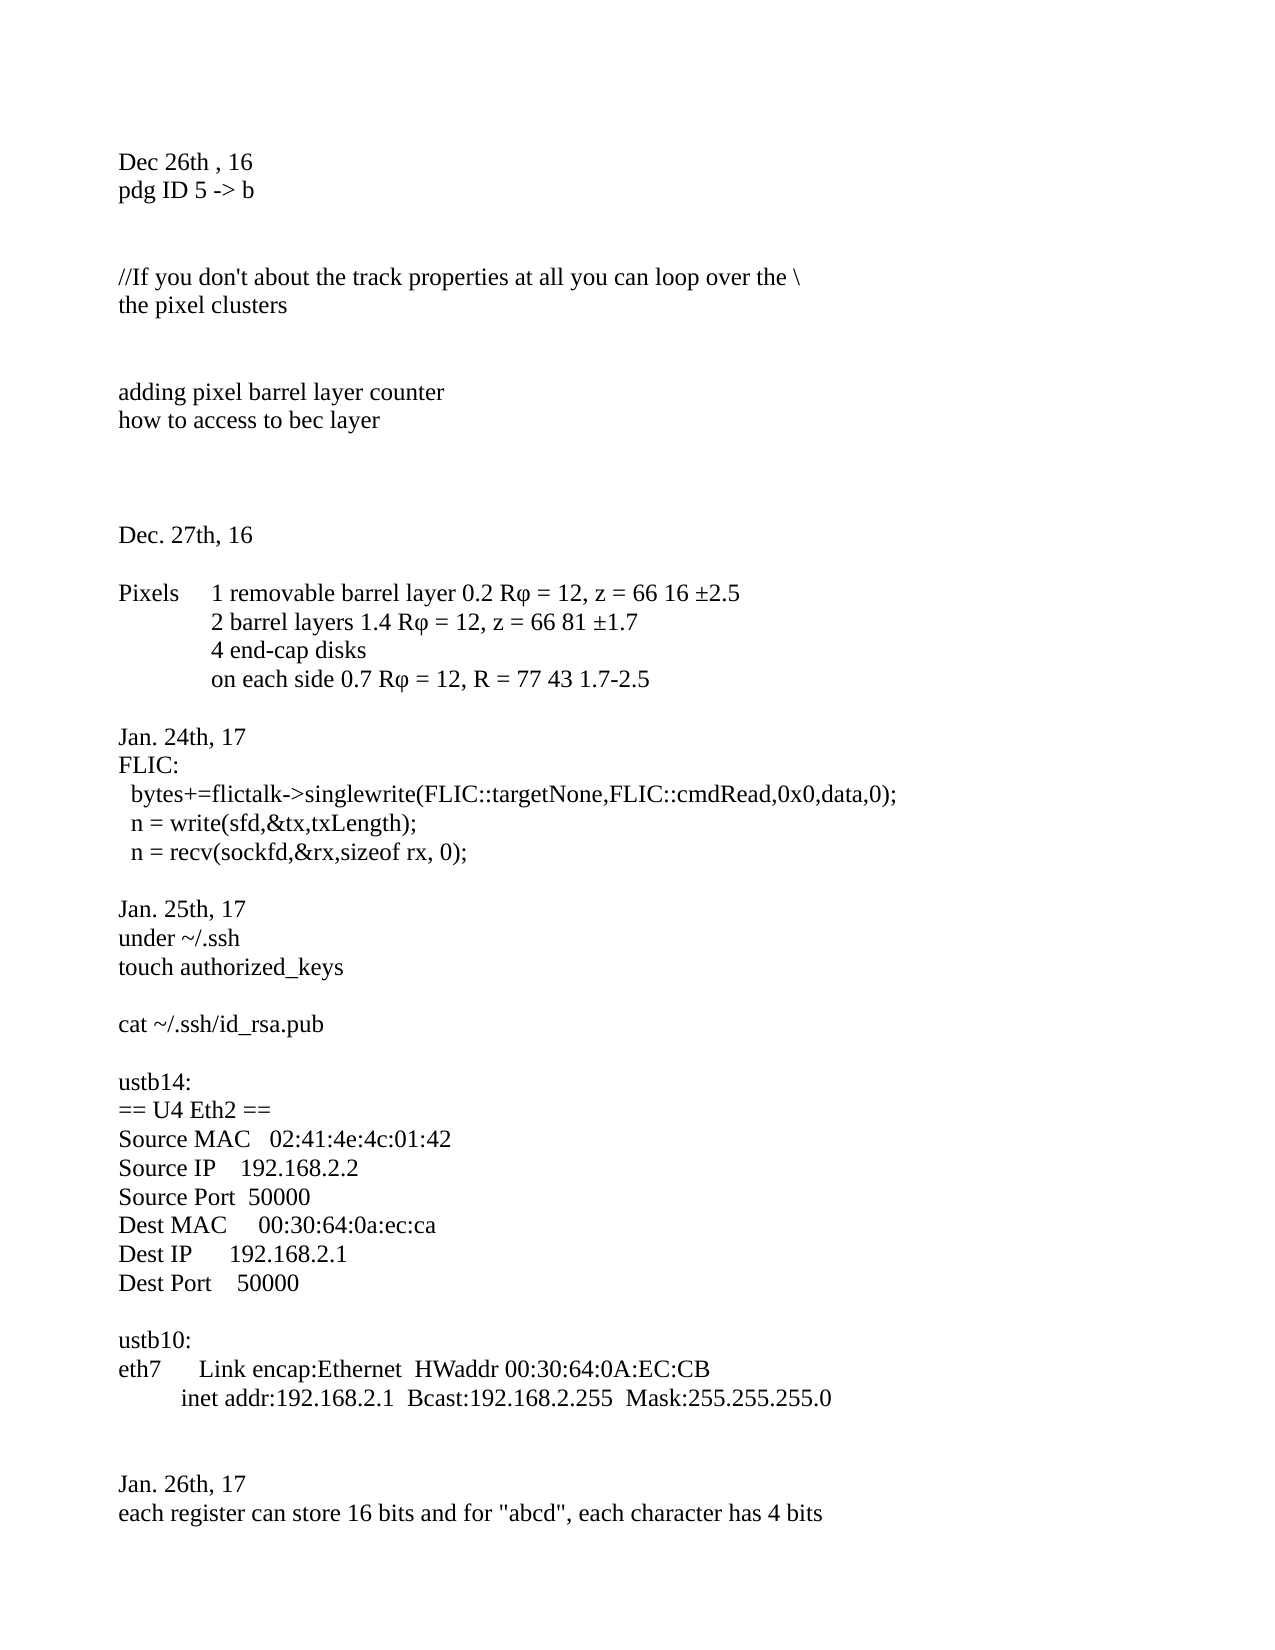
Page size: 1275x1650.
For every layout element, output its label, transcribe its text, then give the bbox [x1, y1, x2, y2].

text FLIC: [118, 751, 1157, 779]
text 2 barrel layers 1.4 Rφ = 12, z = 66 81 ±1.7 [118, 607, 1157, 636]
text Pixels 1 removable barrel layer 0.2 Rφ = 12, z = 66 16 ±2.5 [118, 578, 1157, 607]
text each register can store 16 bits and for "abcd", each character has 4 bits [118, 1498, 1157, 1527]
text bytes+=flictalk->singlewrite(FLIC::targetNone,FLIC::cmdRead,0x0,data,0); [118, 779, 1157, 808]
text 4 end-cap disks [118, 636, 1157, 664]
text Source Port 50000 [118, 1182, 1157, 1211]
text Dec. 27th, 16 [118, 521, 1157, 549]
text //If you don't about the track properties at all you can loop over the \ [118, 262, 1157, 291]
text Dec 26th , 16 [118, 147, 1157, 176]
text the pixel clusters [118, 291, 1157, 319]
text ustb10: [118, 1326, 1157, 1354]
text Jan. 24th, 17 [118, 722, 1157, 751]
text eth7 Link encap:Ethernet HWaddr 00:30:64:0A:EC:CB [118, 1354, 1157, 1383]
text ustb14: [118, 1067, 1157, 1096]
text cat ~/.ssh/id_rsa.pub [118, 1009, 1157, 1038]
text n = recv(sockfd,&rx,sizeof rx, 0); [118, 837, 1157, 866]
text Jan. 25th, 17 [118, 894, 1157, 923]
text Source MAC 02:41:4e:4c:01:42 [118, 1124, 1157, 1153]
text on each side 0.7 Rφ = 12, R = 77 43 1.7-2.5 [118, 664, 1157, 693]
text how to access to bec layer [118, 406, 1157, 434]
text under ~/.ssh [118, 923, 1157, 952]
text n = write(sfd,&tx,txLength); [118, 808, 1157, 837]
text Source IP 192.168.2.2 [118, 1153, 1157, 1182]
text pdg ID 5 -> b [118, 176, 1157, 204]
text touch authorized_keys [118, 952, 1157, 981]
text Jan. 26th, 17 [118, 1469, 1157, 1498]
text Dest IP 192.168.2.1 [118, 1239, 1157, 1268]
text adding pixel barrel layer counter [118, 377, 1157, 406]
text == U4 Eth2 == [118, 1096, 1157, 1124]
text inet addr:192.168.2.1 Bcast:192.168.2.255 Mask:255.255.255.0 [118, 1383, 1157, 1412]
text Dest MAC 00:30:64:0a:ec:ca [118, 1211, 1157, 1239]
text Dest Port 50000 [118, 1268, 1157, 1297]
